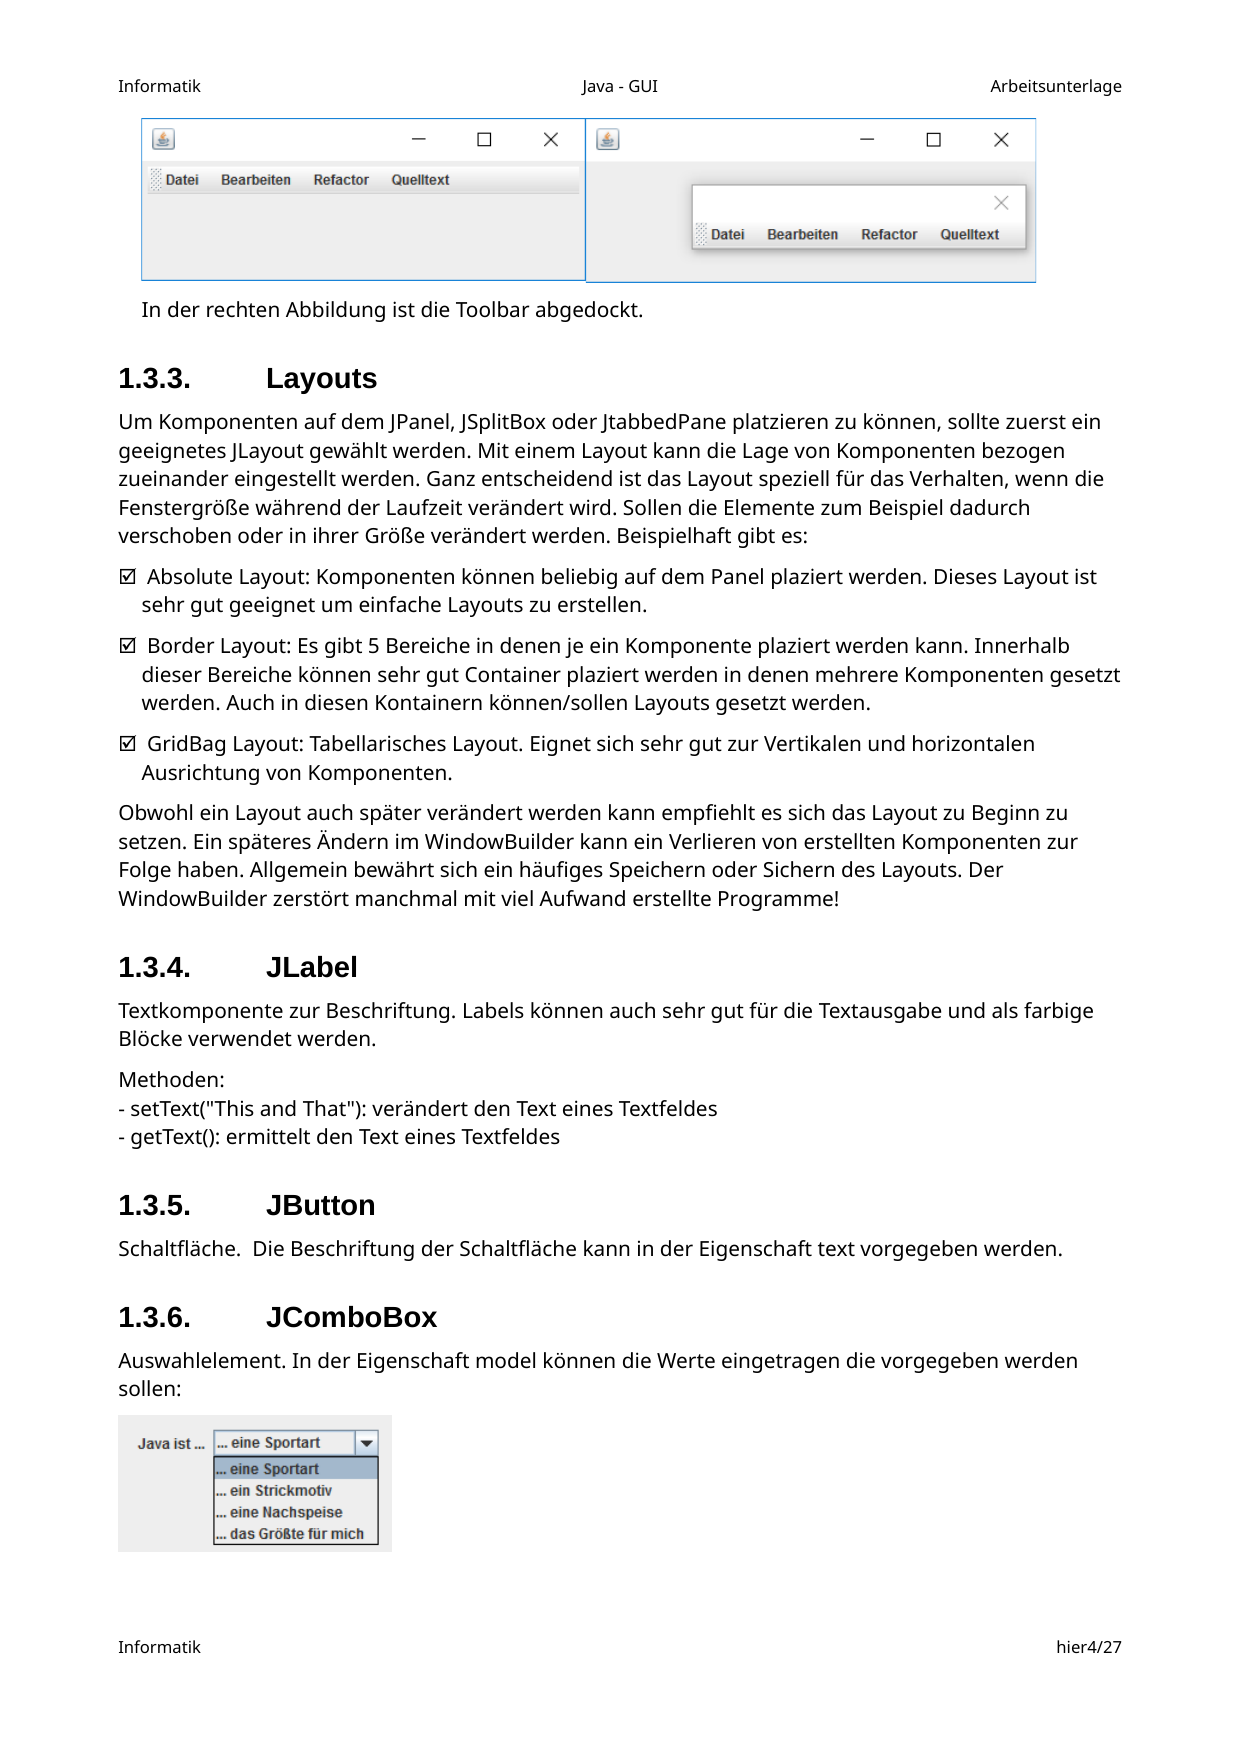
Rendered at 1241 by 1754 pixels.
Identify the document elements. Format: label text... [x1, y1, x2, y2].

subtitle Layouts [118, 361, 1122, 395]
list GridBag Layout: Tabellarisches Layout. Eignet sich sehr gut zur Vertikalen und horizontalen Ausrichtung von Komponenten. [118, 729, 1122, 786]
text In der rechten Abbildung ist die Toolbar abgedockt. [141, 295, 1122, 324]
text Um Komponenten auf dem JPanel, JSplitBox oder JtabbedPane platzieren zu können, sollte zuerst ein geeignetes JLayout gewählt werden. Mit einem Layout kann die Lage von Komponenten bezogen zueinander eingestellt werden. Ganz entscheidend ist das Layout speziell für das Verhalten, wenn die Fenstergröße während der Laufzeit verändert wird. Sollen die Elemente zum Beispiel dadurch verschoben oder in ihrer Größe verändert werden. Beispielhaft gibt es: [118, 407, 1122, 549]
list Absolute Layout: Komponenten können beliebig auf dem Panel plaziert werden. Dieses Layout ist sehr gut geeignet um einfache Layouts zu erstellen. [118, 562, 1122, 619]
subtitle JLabel [118, 950, 1122, 983]
list Border Layout: Es gibt 5 Bereiche in denen je ein Komponente plaziert werden kann. Innerhalb dieser Bereiche können sehr gut Container plaziert werden in denen mehrere Komponenten gesetzt werden. Auch in diesen Kontainern können/sollen Layouts gesetzt werden. [118, 631, 1122, 717]
text Auswahlelement. In der Eigenschaft model können die Werte eingetragen die vorgegeben werden sollen: [118, 1346, 1122, 1403]
text Methoden: - setText("This and That"): verändert den Text eines Textfeldes - getText(): ermittelt den Text eines Textfeldes [118, 1065, 1122, 1151]
text Schaltfläche. Die Beschriftung der Schaltfläche kann in der Eigenschaft text vorgegeben werden. [118, 1234, 1122, 1262]
text Textkomponente zur Beschriftung. Labels können auch sehr gut für die Textausgabe und als farbige Blöcke verwendet werden. [118, 996, 1122, 1053]
subtitle JButton [118, 1188, 1122, 1222]
text Obwohl ein Layout auch später verändert werden kann empfiehlt es sich das Layout zu Beginn zu setzen. Ein späteres Ändern im WindowBuilder kann ein Verlieren von erstellten Komponenten zur Folge haben. Allgemein bewährt sich ein häufiges Speichern oder Sichern des Layouts. Der WindowBuilder zerstört manchmal mit viel Aufwand erstellte Programme! [118, 798, 1122, 912]
subtitle JComboBox [118, 1300, 1122, 1333]
